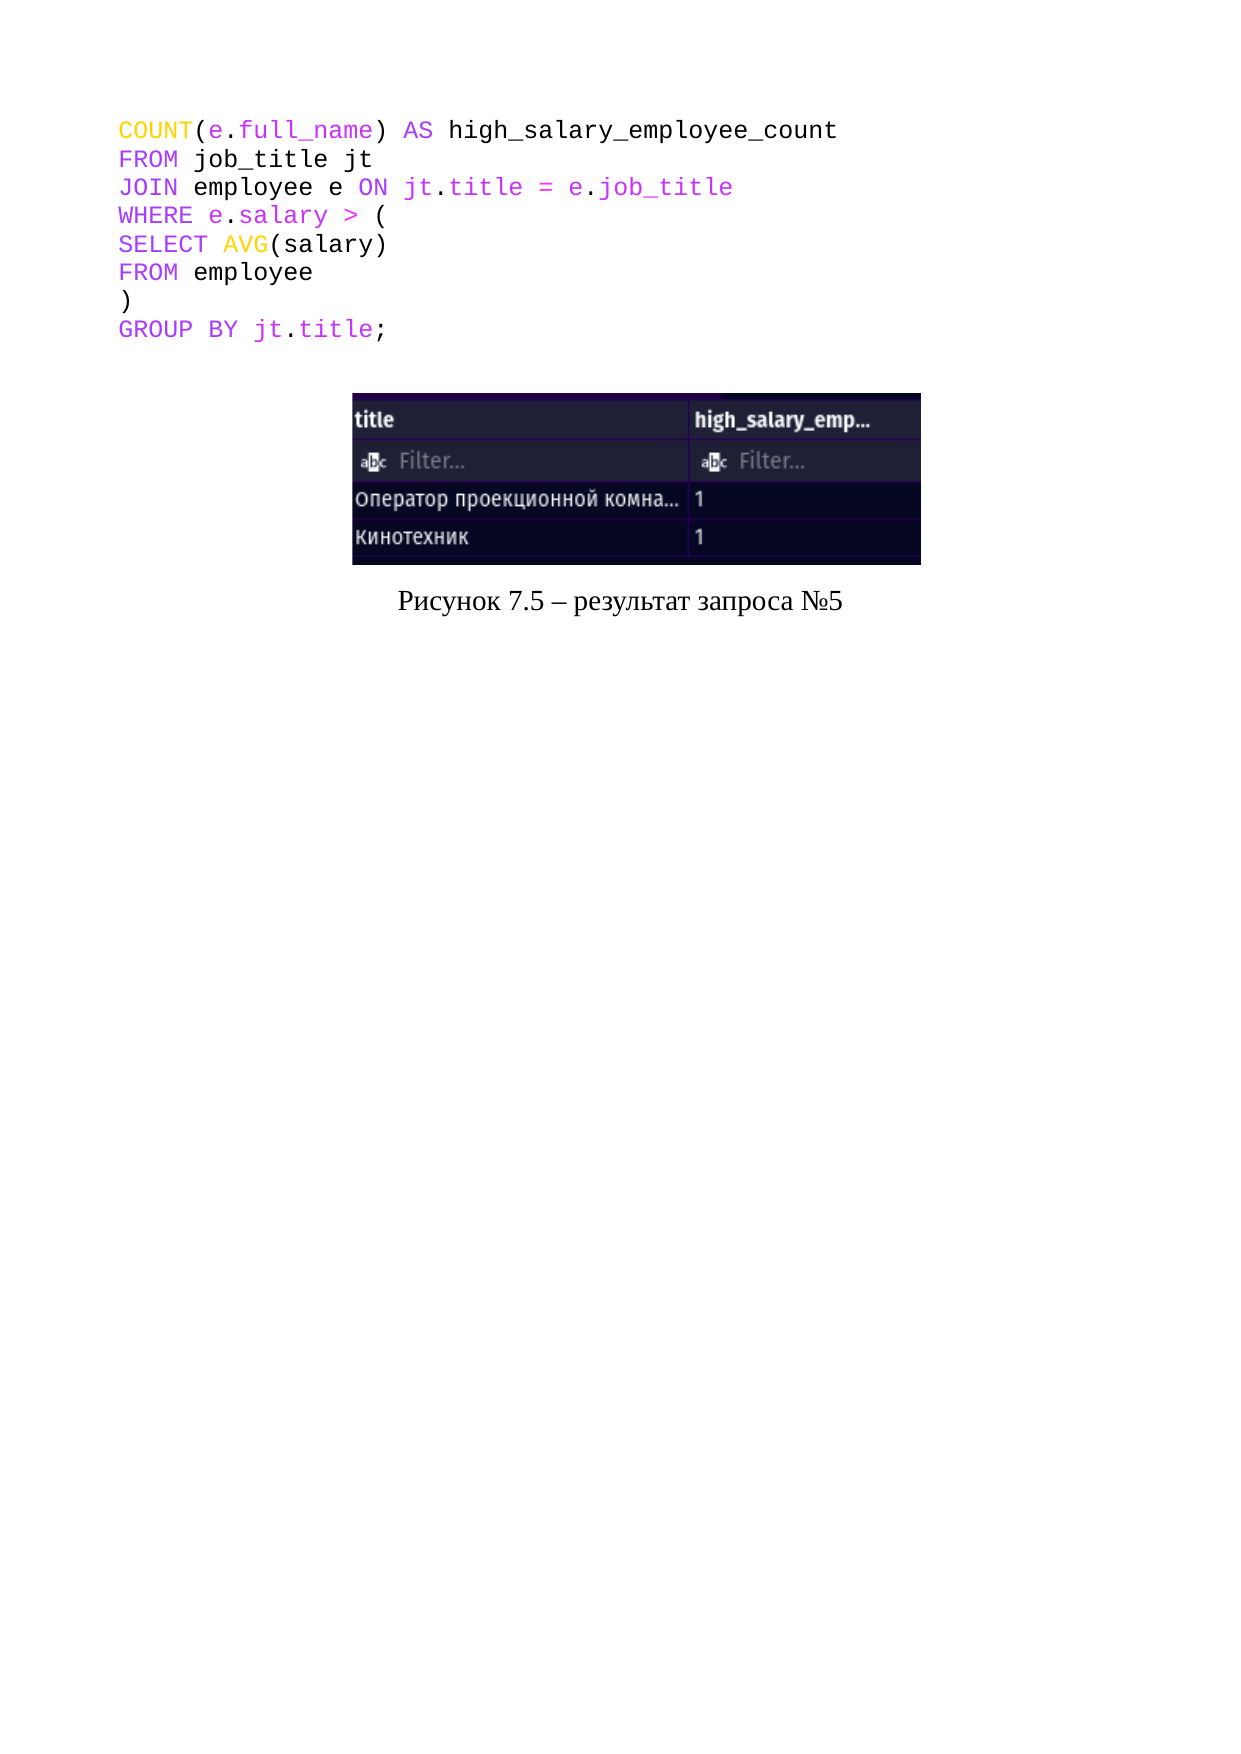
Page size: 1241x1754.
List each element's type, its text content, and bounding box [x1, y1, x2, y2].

text JOIN employee e ON jt.title = e.job_title [118, 175, 1122, 203]
text Рисунок 7.5 – результат запроса №5 [118, 583, 1122, 616]
text ) [118, 288, 1122, 316]
text WHERE e.salary > ( [118, 203, 1122, 231]
text FROM employee [118, 260, 1122, 288]
text SELECT AVG(salary) [118, 231, 1122, 260]
text COUNT(e.full_name) AS high_salary_employee_count [118, 118, 1122, 146]
text GROUP BY jt.title; [118, 316, 1122, 345]
picture [352, 393, 921, 565]
text FROM job_title jt [118, 146, 1122, 175]
